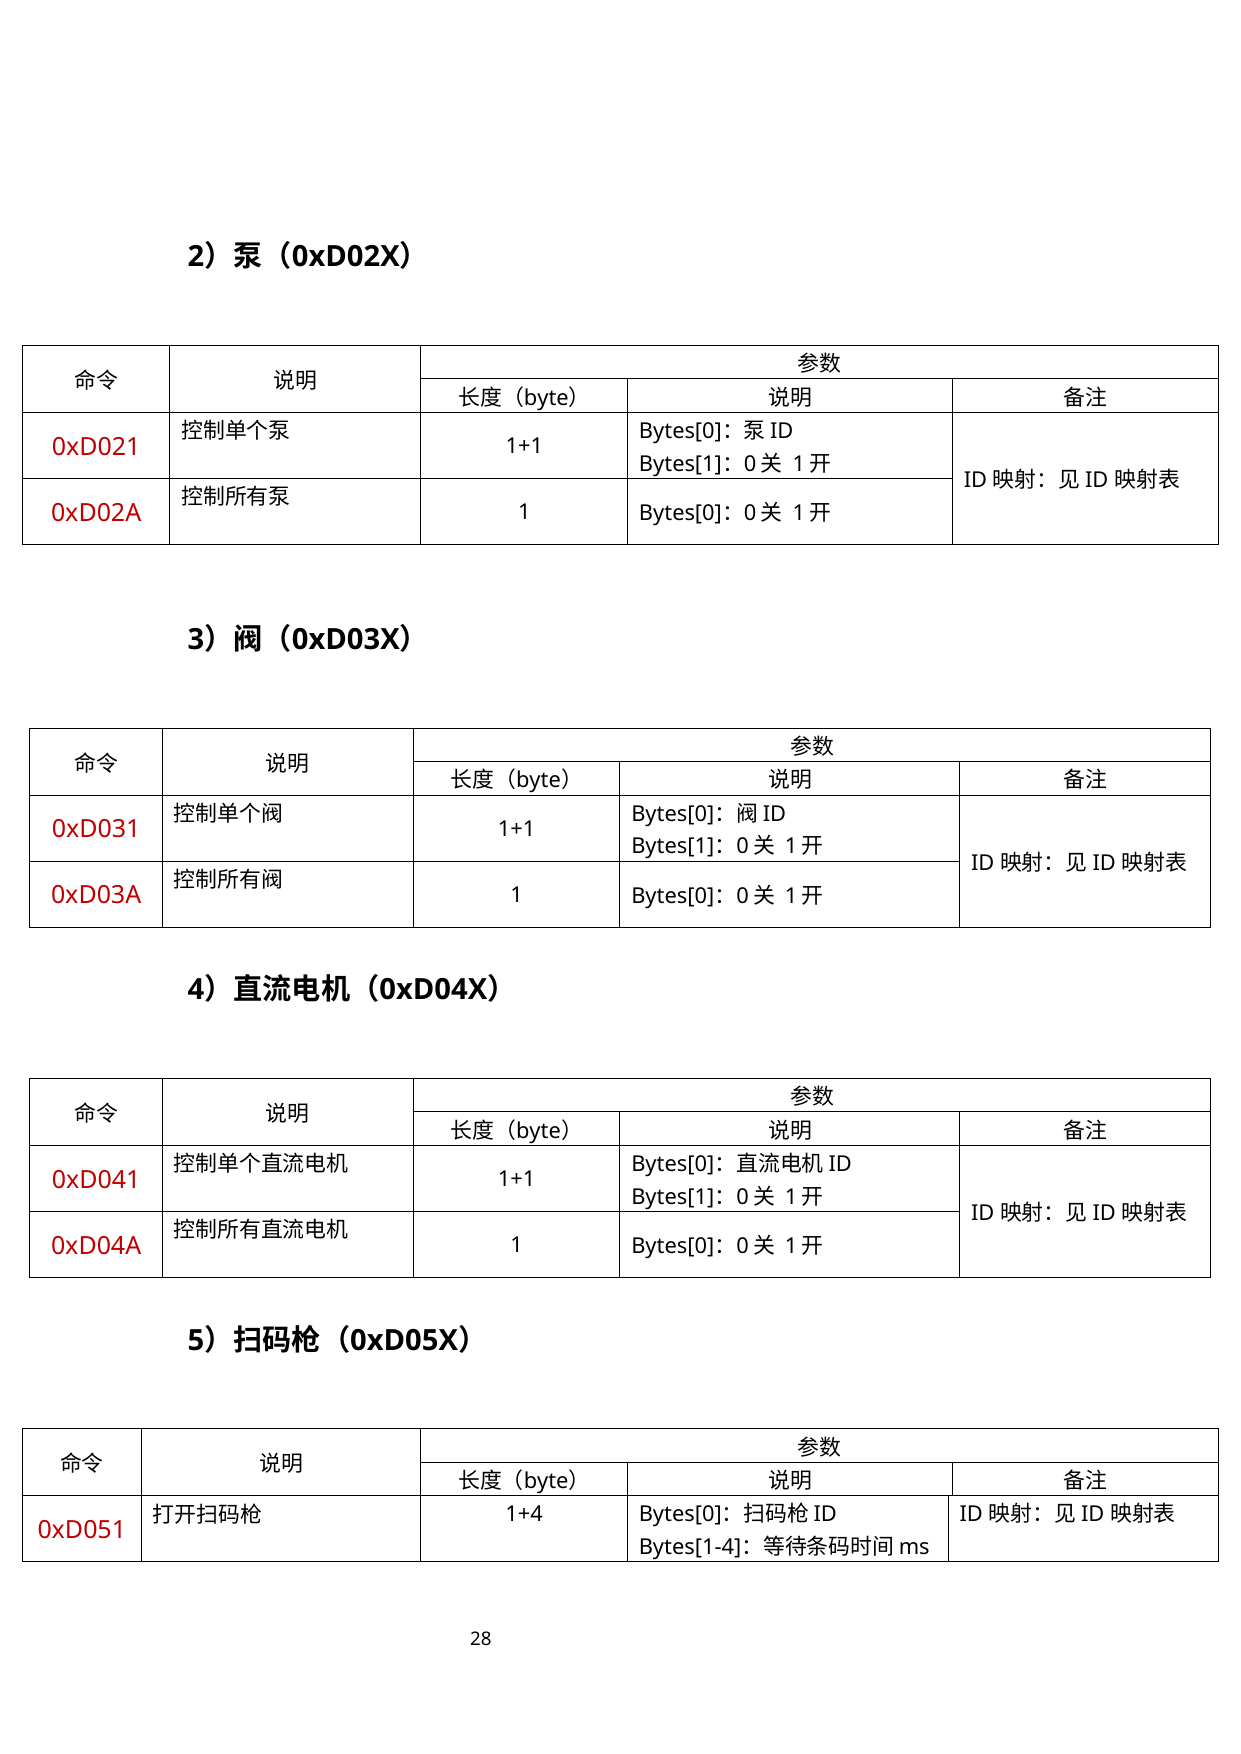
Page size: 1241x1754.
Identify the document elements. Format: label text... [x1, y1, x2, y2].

subtitle 4）直流电机（0xD04X） [187, 955, 1053, 1020]
subtitle 2）泵（0xD02X） [187, 222, 1053, 287]
table_cell 1+4 [421, 1496, 627, 1561]
table_header 参数 [414, 1079, 1210, 1111]
table_cell 0xD051 [23, 1496, 141, 1561]
table_header 说明 [163, 729, 413, 794]
table_cell ID 映射：见 ID 映射表 [960, 1146, 1210, 1277]
table_cell Bytes[0]：0关 1开 [620, 862, 959, 927]
table_header 命令 [23, 346, 169, 412]
table_cell 备注 [960, 762, 1210, 794]
table_cell 1+1 [421, 413, 627, 478]
table_header 参数 [414, 729, 1210, 761]
table_cell Bytes[0]：阀 ID Bytes[1]：0关 1开 [620, 796, 959, 861]
table_cell 说明 [620, 1112, 959, 1145]
table_cell 说明 [628, 379, 952, 412]
table_cell 备注 [953, 1463, 1218, 1495]
table_cell 1 [414, 1212, 619, 1277]
table_cell 0xD021 [23, 413, 169, 478]
table_cell 1 [414, 862, 619, 927]
table_cell ID 映射：见 ID 映射表 [949, 1496, 1218, 1561]
table_cell 0xD031 [30, 796, 162, 861]
table_cell 长度（byte） [421, 1463, 627, 1495]
table_header 参数 [421, 1429, 1218, 1462]
table_header 说明 [170, 346, 420, 412]
table_header 命令 [23, 1429, 141, 1495]
table_header 参数 [421, 346, 1218, 378]
table_cell 长度（byte） [414, 1112, 619, 1145]
subtitle 5）扫码枪（0xD05X） [187, 1305, 1053, 1370]
table_cell 0xD02A [23, 479, 169, 544]
subtitle 3）阀（0xD03X） [187, 604, 1053, 669]
table_cell 长度（byte） [414, 762, 619, 794]
table_cell 长度（byte） [421, 379, 627, 412]
table_cell Bytes[0]：0关 1开 [620, 1212, 959, 1277]
table_cell ID 映射：见 ID 映射表 [953, 413, 1218, 544]
table_cell 0xD041 [30, 1146, 162, 1211]
table_cell 控制单个直流电机 [163, 1146, 413, 1211]
table_cell 1+1 [414, 1146, 619, 1211]
table_cell Bytes[0]：0关 1开 [628, 479, 952, 544]
table_header 说明 [142, 1429, 420, 1495]
table_header 说明 [163, 1079, 413, 1145]
table_header 命令 [30, 729, 162, 794]
table_cell Bytes[0]：泵ID Bytes[1]：0关 1开 [628, 413, 952, 478]
table_cell 1 [421, 479, 627, 544]
table_cell 说明 [620, 762, 959, 794]
table_cell 备注 [953, 379, 1218, 412]
table_cell Bytes[0]：直流电机 ID Bytes[1]：0关 1开 [620, 1146, 959, 1211]
table_cell 控制所有直流电机 [163, 1212, 413, 1277]
table_cell 备注 [960, 1112, 1210, 1145]
table_cell 控制单个阀 [163, 796, 413, 861]
table_cell 控制所有泵 [170, 479, 420, 544]
table_cell Bytes[0]：扫码枪ID Bytes[1-4]：等待条码时间ms [628, 1496, 948, 1561]
table_cell 控制单个泵 [170, 413, 420, 478]
table_cell 0xD03A [30, 862, 162, 927]
table_header 命令 [30, 1079, 162, 1145]
table_cell 打开扫码枪 [142, 1496, 420, 1561]
table_cell 0xD04A [30, 1212, 162, 1277]
table_cell 控制所有阀 [163, 862, 413, 927]
table_cell 1+1 [414, 796, 619, 861]
table_cell ID 映射：见 ID 映射表 [960, 796, 1210, 927]
table_cell 说明 [628, 1463, 952, 1495]
